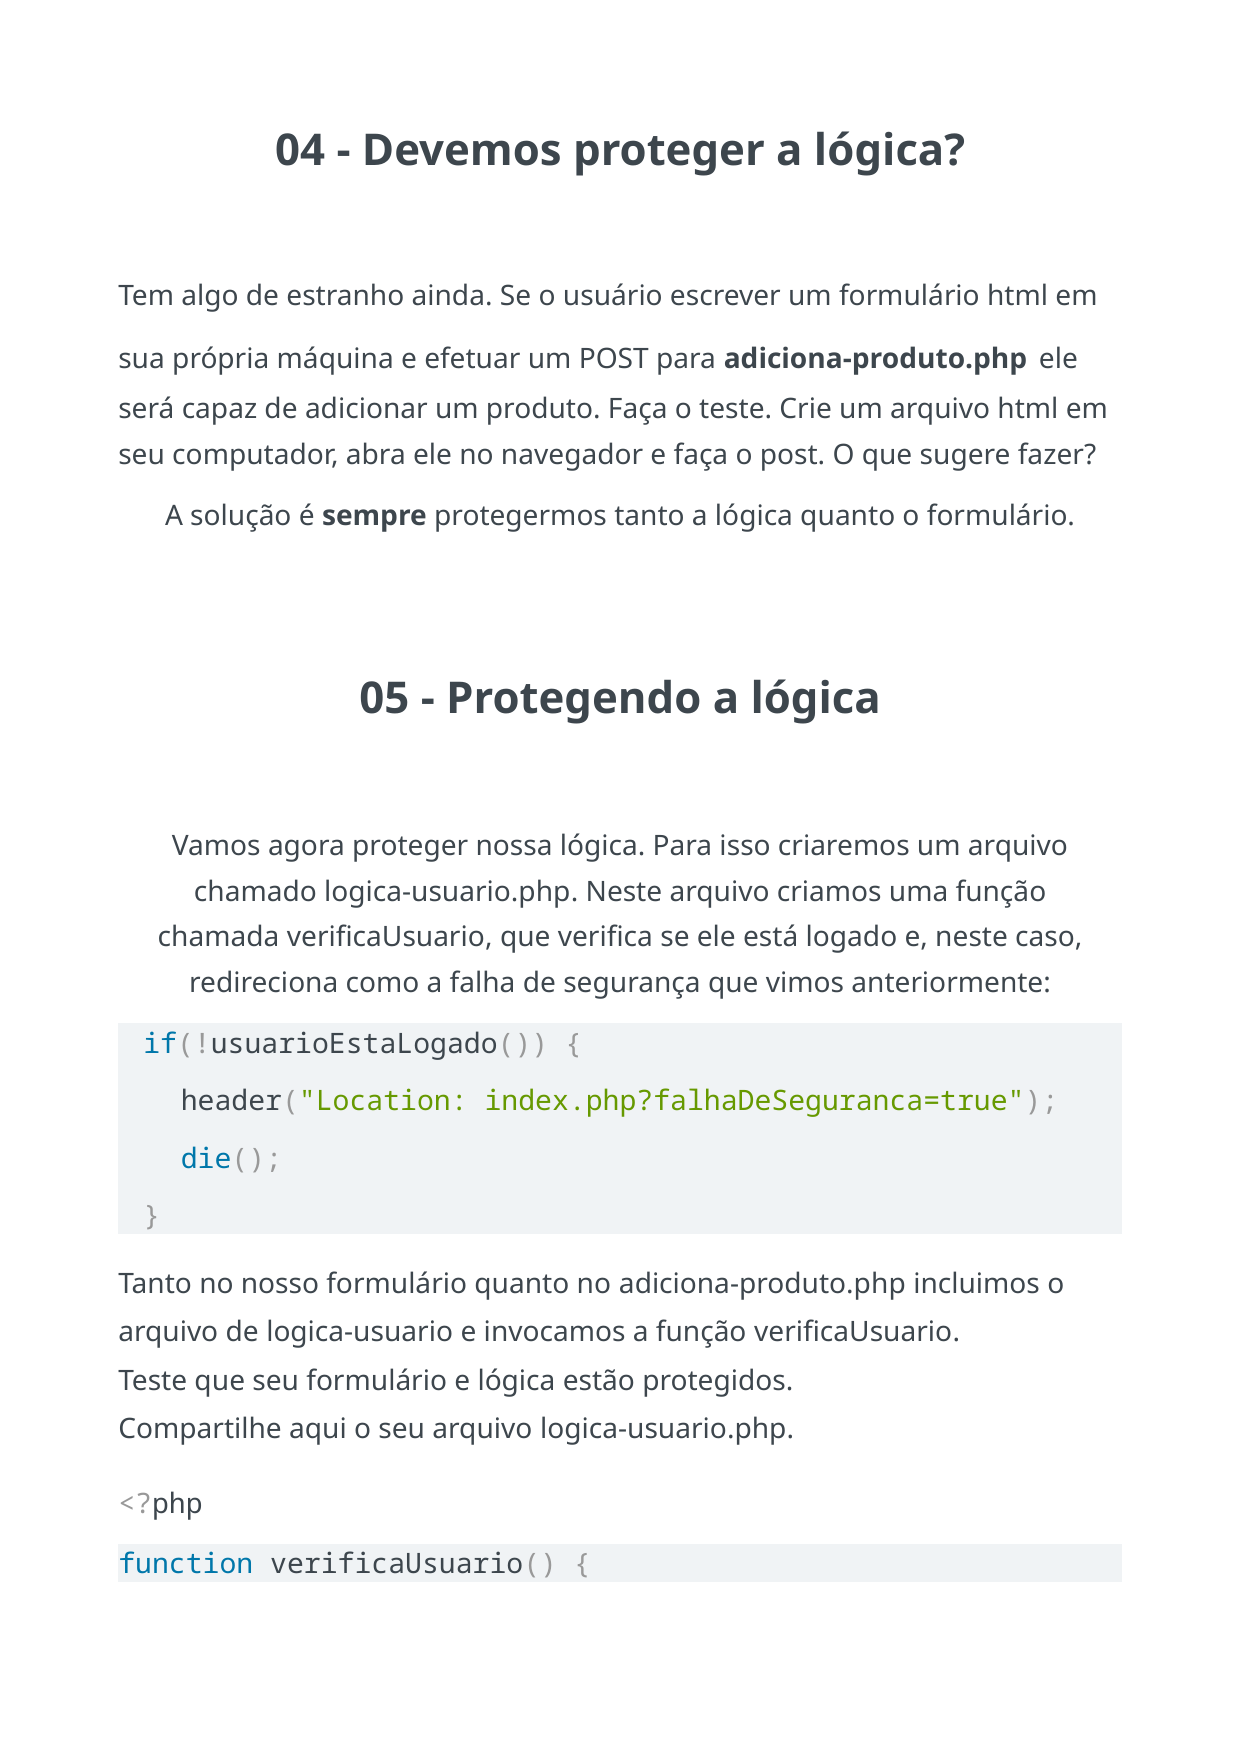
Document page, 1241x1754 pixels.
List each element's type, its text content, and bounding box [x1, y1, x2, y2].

text A solução é sempre protegermos tanto a lógica quanto o formulário. [118, 495, 1122, 533]
text die(); [118, 1138, 1122, 1177]
text Compartilhe aqui o seu arquivo logica-usuario.php. [118, 1398, 1122, 1447]
text 04 - Devemos proteger a lógica? [118, 118, 1122, 178]
text Tem algo de estranho ainda. Se o usuário escrever um formulário html em sua própria máquina e efetuar um POST para adiciona-produto.php ele será capaz de adicionar um produto. Faça o teste. Crie um arquivo html em seu computador, abra ele no navegador e faça o post. O que sugere fazer? [118, 276, 1122, 473]
text if(!usuarioEstaLogado()) { [118, 1023, 1122, 1062]
text } [118, 1196, 1122, 1234]
text Teste que seu formulário e lógica estão protegidos. [118, 1350, 1122, 1398]
text header("Location: index.php?falhaDeSeguranca=true"); [118, 1081, 1122, 1119]
text Tanto no nosso formulário quanto no adiciona-produto.php incluimos o arquivo de logica-usuario e invocamos a função verificaUsuario. [118, 1253, 1122, 1350]
text function verificaUsuario() { [118, 1544, 1122, 1582]
text Vamos agora proteger nossa lógica. Para isso criaremos um arquivo chamado logica-usuario.php. Neste arquivo criamos uma função chamada verificaUsuario, que verifica se ele está logado e, neste caso, redireciona como a falha de segurança que vimos anteriormente: [118, 825, 1122, 1001]
text <?php [118, 1447, 1122, 1522]
subtitle 05 - Protegendo a lógica [118, 667, 1122, 726]
